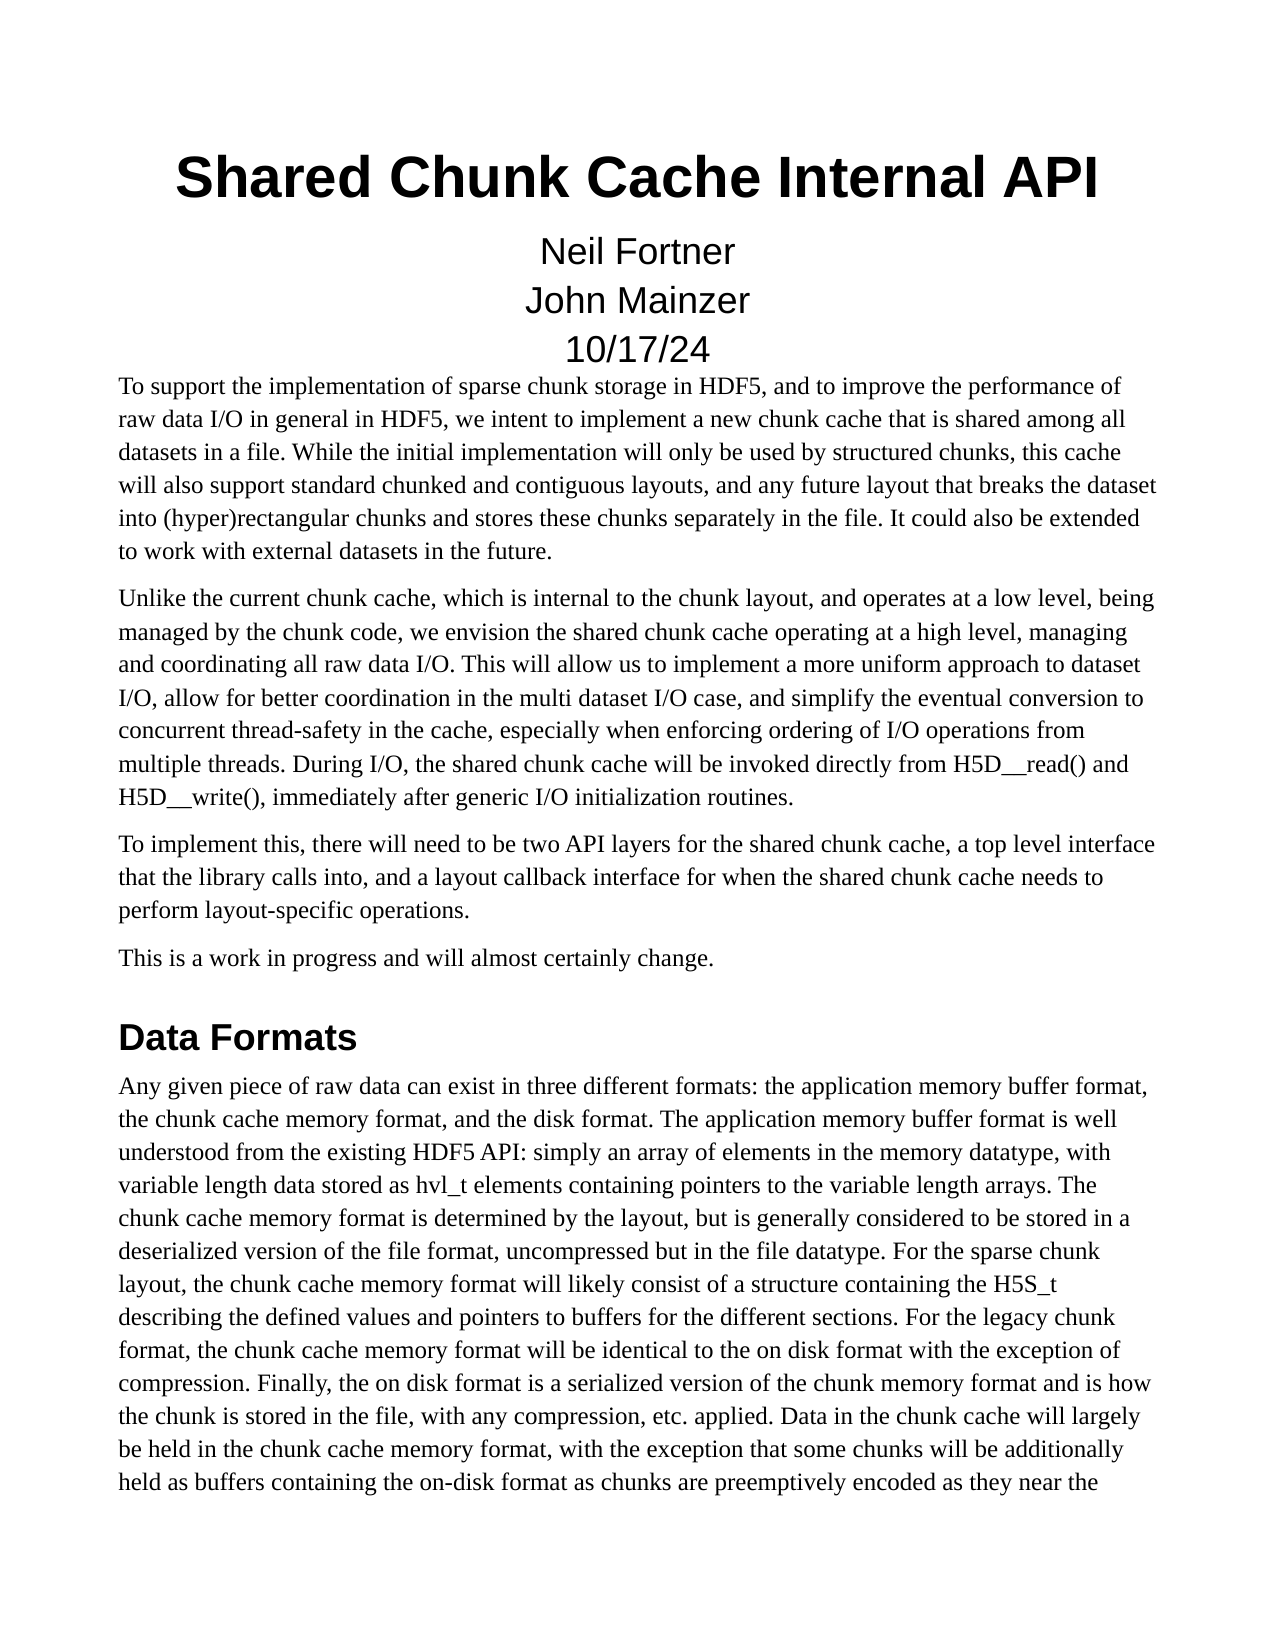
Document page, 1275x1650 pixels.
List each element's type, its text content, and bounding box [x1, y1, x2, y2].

text Any given piece of raw data can exist in three different formats: the application memory buffer format, the chunk cache memory format, and the disk format. The application memory buffer format is well understood from the existing HDF5 API: simply an array of elements in the memory datatype, with variable length data stored as hvl_t elements containing pointers to the variable length arrays. The chunk cache memory format is determined by the layout, but is generally considered to be stored in a deserialized version of the file format, uncompressed but in the file datatype. For the sparse chunk layout, the chunk cache memory format will likely consist of a structure containing the H5S_t describing the defined values and pointers to buffers for the different sections. For the legacy chunk format, the chunk cache memory format will be identical to the on disk format with the exception of compression. Finally, the on disk format is a serialized version of the chunk memory format and is how the chunk is stored in the file, with any compression, etc. applied. Data in the chunk cache will largely be held in the chunk cache memory format, with the exception that some chunks will be additionally held as buffers containing the on-disk format as chunks are preemptively encoded as they near the [118, 1071, 1157, 1496]
subtitle 10/17/24 [118, 328, 1157, 371]
subtitle Neil Fortner [118, 229, 1157, 272]
subtitle Data Formats [118, 1016, 1157, 1059]
text This is a work in progress and will almost certainly change. [118, 943, 1157, 972]
text Unlike the current chunk cache, which is internal to the chunk layout, and operates at a low level, being managed by the chunk code, we envision the shared chunk cache operating at a high level, managing and coordinating all raw data I/O. This will allow us to implement a more uniform approach to dataset I/O, allow for better coordination in the multi dataset I/O case, and simplify the eventual conversion to concurrent thread-safety in the cache, especially when enforcing ordering of I/O operations from multiple threads. During I/O, the shared chunk cache will be invoked directly from H5D__read() and H5D__write(), immediately after generic I/O initialization routines. [118, 583, 1157, 810]
subtitle John Mainzer [118, 278, 1157, 321]
title Shared Chunk Cache Internal API [118, 143, 1157, 210]
text To support the implementation of sparse chunk storage in HDF5, and to improve the performance of raw data I/O in general in HDF5, we intent to implement a new chunk cache that is shared among all datasets in a file. While the initial implementation will only be used by structured chunks, this cache will also support standard chunked and contiguous layouts, and any future layout that breaks the dataset into (hyper)rectangular chunks and stores these chunks separately in the file. It could also be extended to work with external datasets in the future. [118, 371, 1157, 565]
text To implement this, there will need to be two API layers for the shared chunk cache, a top level interface that the library calls into, and a layout callback interface for when the shared chunk cache needs to perform layout-specific operations. [118, 829, 1157, 924]
